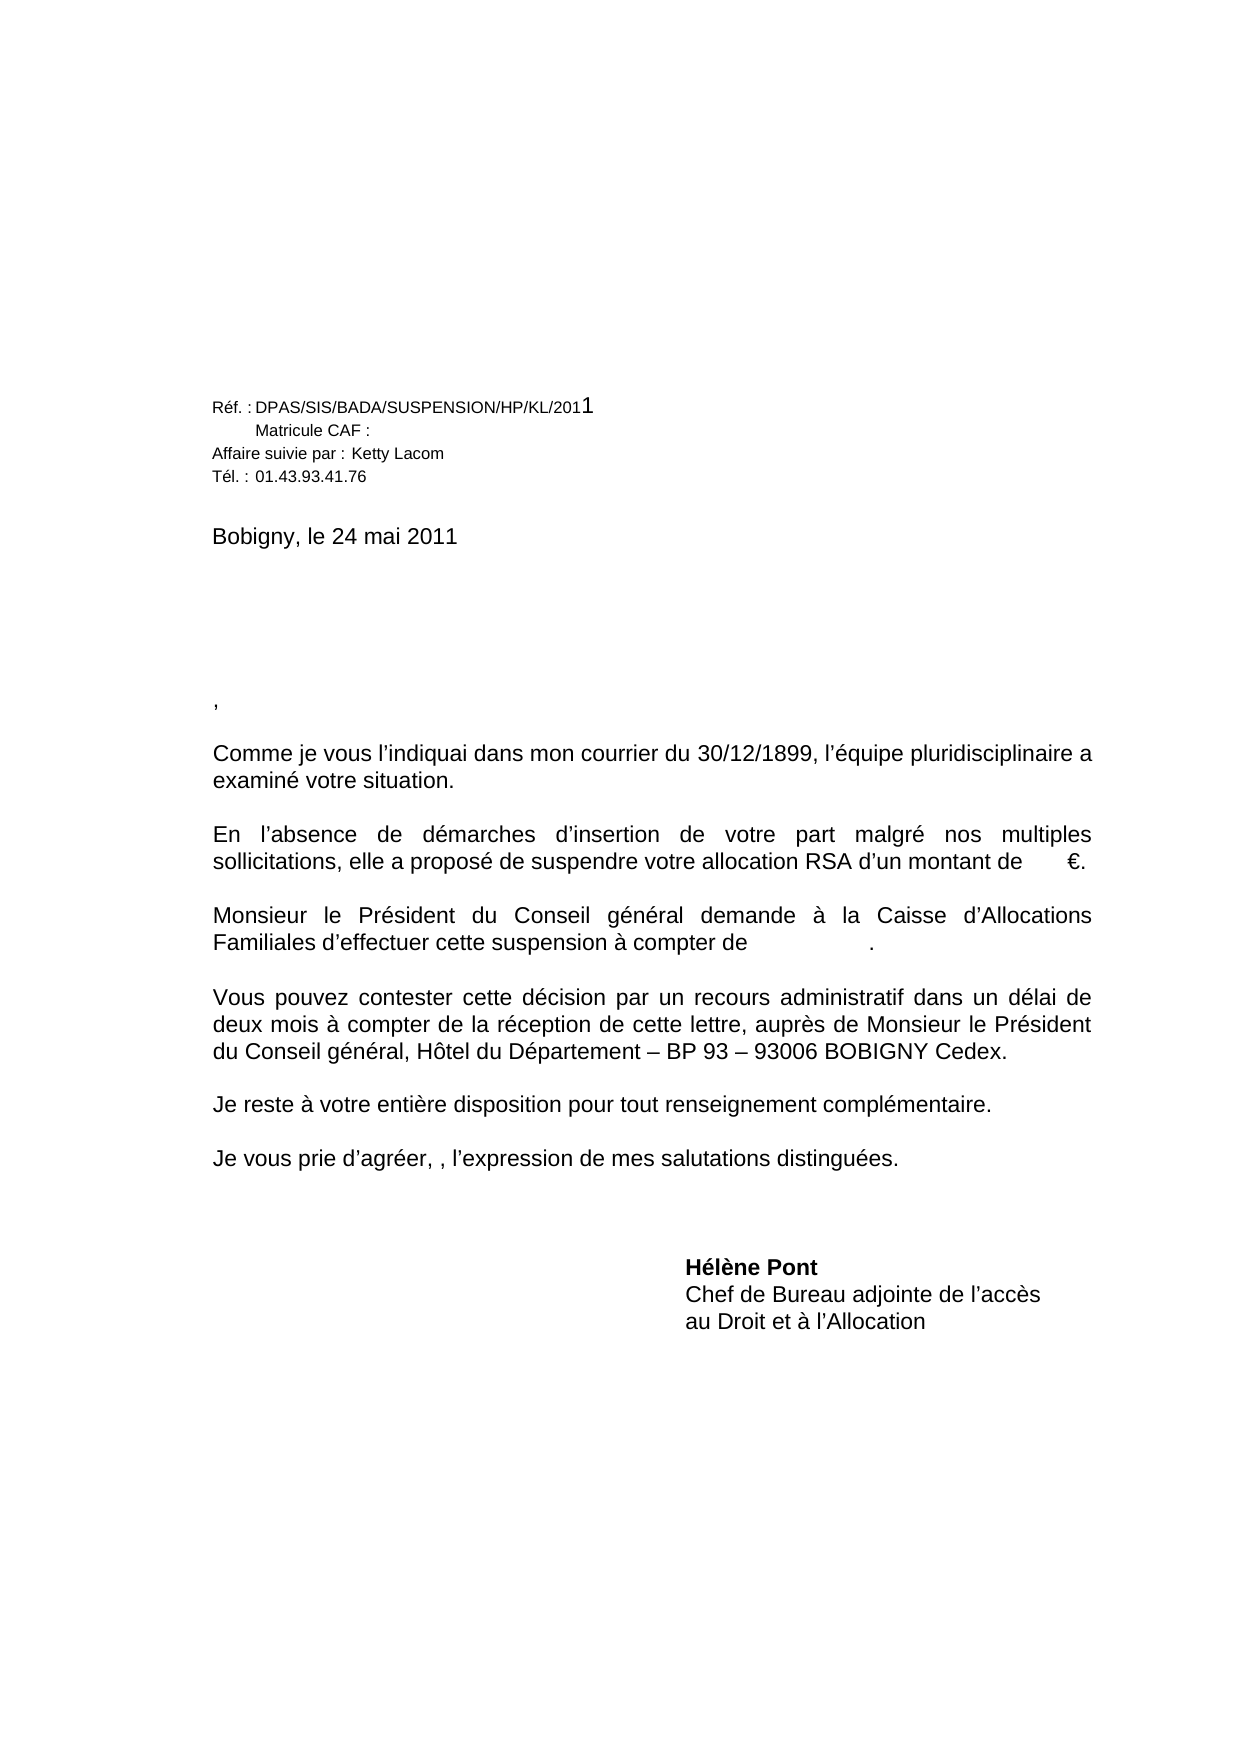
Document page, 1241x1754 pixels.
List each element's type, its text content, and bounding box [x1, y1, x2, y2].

text Monsieur le Président du Conseil général demande à la Caisse d’Allocations Familiales d’effectuer cette suspension à compter de . [213, 902, 1092, 956]
text Je vous prie d’agréer, , l’expression de mes salutations distinguées. [213, 1144, 1092, 1172]
table_cell Ketty Lacom [351, 441, 655, 464]
text Je reste à votre entière disposition pour tout renseignement complémentaire. [213, 1091, 1092, 1117]
table_cell Bobigny, le 24 mai 2011 [212, 523, 1159, 549]
text Comme je vous l’indiquai dans mon courrier du 30/12/1899, l’équipe pluridisciplinaire a examiné votre situation. [213, 739, 1092, 793]
table_cell [212, 510, 1159, 522]
table_cell 01.43.93.41.76 [255, 464, 655, 487]
table_header [655, 278, 1159, 361]
text Vous pouvez contester cette décision par un recours administratif dans un délai de deux mois à compter de la réception de cette lettre, auprès de Monsieur le Président du Conseil général, Hôtel du Département – BP 93 – 93006 BOBIGNY Cedex. [213, 983, 1092, 1064]
table_cell [212, 379, 655, 395]
table_cell Affaire suivie par : [212, 441, 351, 464]
text Chef de Bureau adjointe de l’accès [685, 1280, 1092, 1307]
text En l’absence de démarches d’insertion de votre part malgré nos multiples sollicitations, elle a proposé de suspendre votre allocation RSA d’un montant de €. [213, 820, 1092, 874]
table_cell [212, 487, 655, 510]
text Hélène Pont [685, 1253, 1092, 1280]
table_cell [655, 379, 685, 510]
table_cell [212, 361, 1159, 379]
table_cell Réf. : [212, 395, 255, 441]
table_cell [685, 379, 1159, 510]
table_cell DPAS/SIS/BADA/SUSPENSION/HP/KL/2011 Matricule CAF : [255, 395, 655, 441]
text , [213, 685, 1092, 712]
table_cell Tél. : [212, 464, 255, 487]
text au Droit et à l’Allocation [685, 1307, 1092, 1334]
table_header [212, 278, 655, 361]
